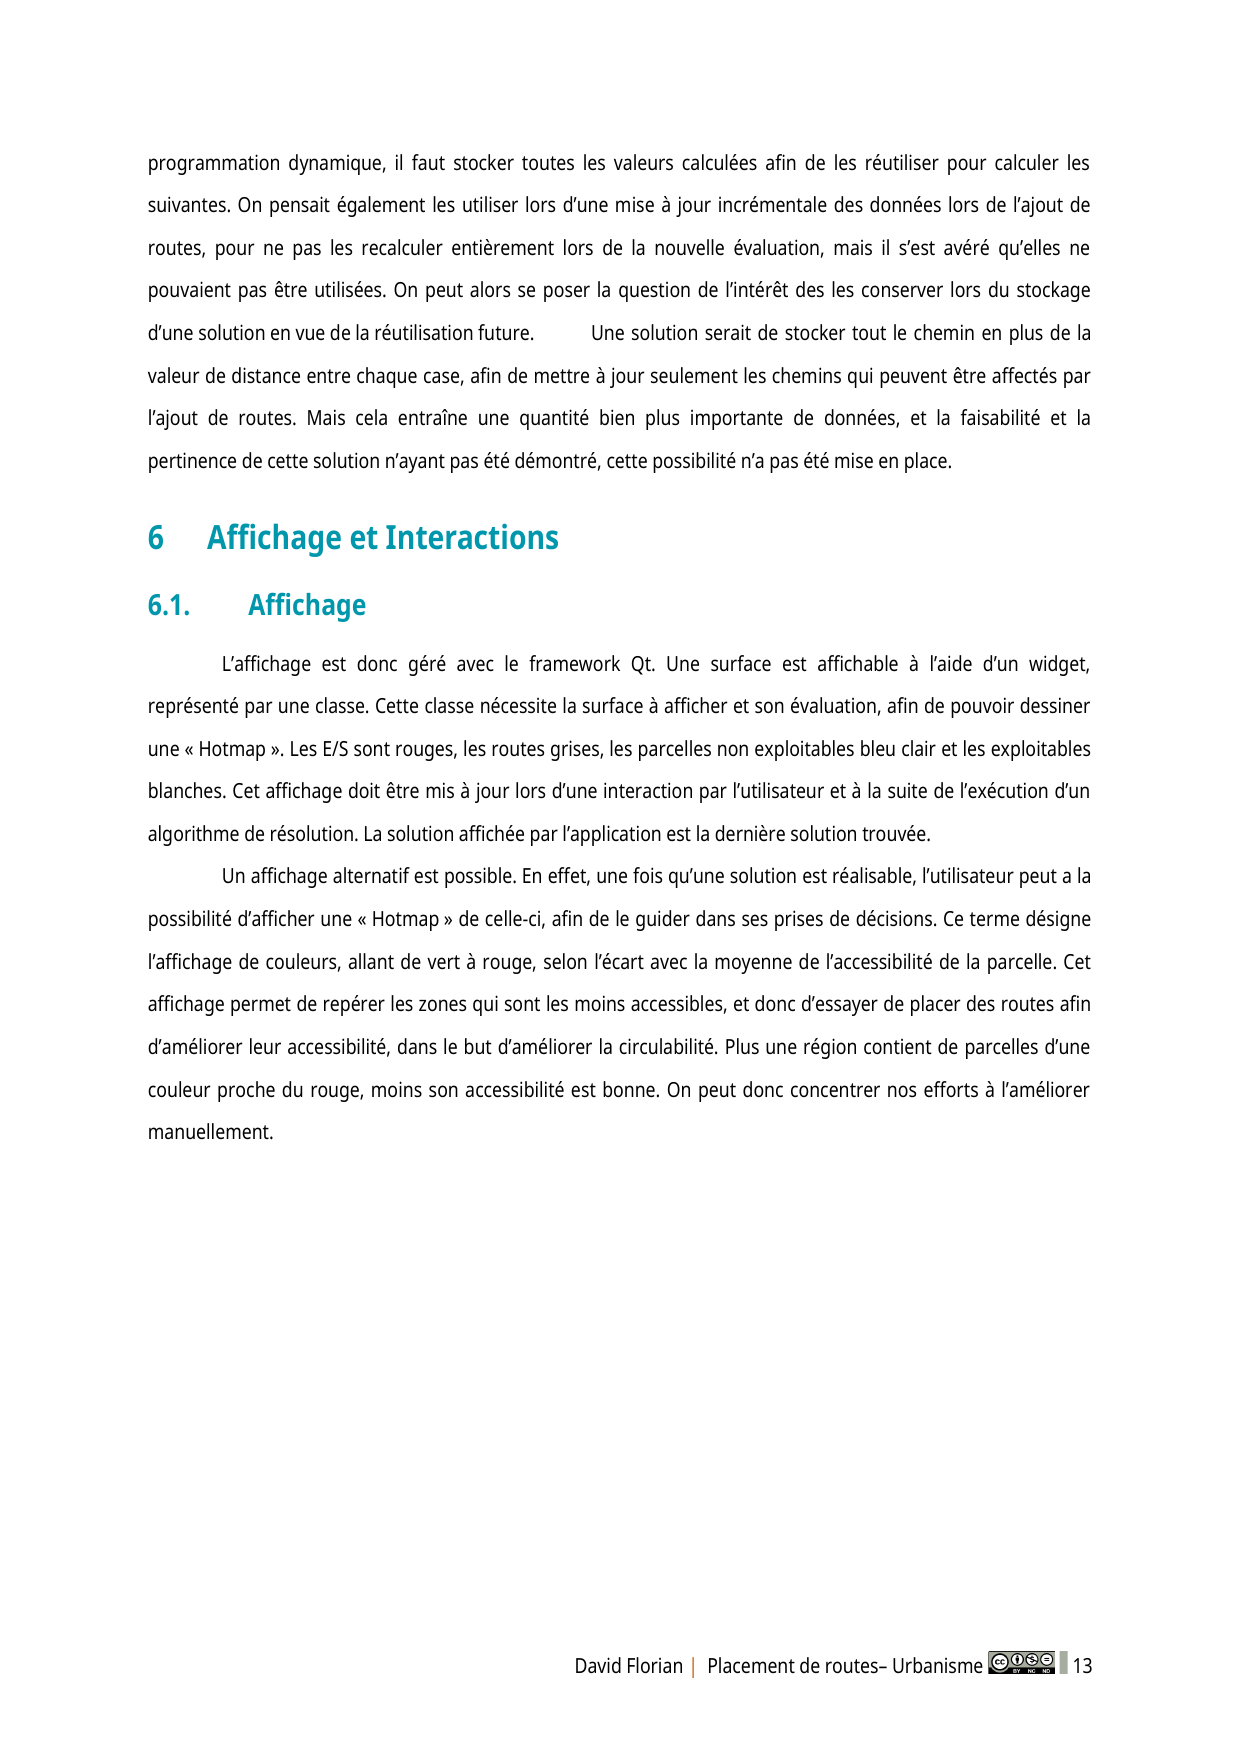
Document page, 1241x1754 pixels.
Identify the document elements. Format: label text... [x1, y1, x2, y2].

picture [1059, 1651, 1068, 1674]
subtitle Affichage et Interactions [148, 513, 1092, 559]
text L’affichage est donc géré avec le framework Qt. Une surface est affichable à l’aide d’un widget, représenté par une classe. Cette classe nécessite la surface à afficher et son évaluation, afin de pouvoir dessiner une « Hotmap ». Les E/S sont rouges, les routes grises, les parcelles non exploitables bleu clair et les exploitables blanches. Cet affichage doit être mis à jour lors d’une interaction par l’utilisateur et à la suite de l’exécution d’un algorithme de résolution. La solution affichée par l’application est la dernière solution trouvée. [148, 649, 1092, 847]
subtitle Affichage [148, 584, 1092, 624]
text Un affichage alternatif est possible. En effet, une fois qu’une solution est réalisable, l’utilisateur peut a la possibilité d’afficher une « Hotmap » de celle-ci, afin de le guider dans ses prises de décisions. Ce terme désigne l’affichage de couleurs, allant de vert à rouge, selon l’écart avec la moyenne de l’accessibilité de la parcelle. Cet affichage permet de repérer les zones qui sont les moins accessibles, et donc d’essayer de placer des routes afin d’améliorer leur accessibilité, dans le but d’améliorer la circulabilité. Plus une région contient de parcelles d’une couleur proche du rouge, moins son accessibilité est bonne. On peut donc concentrer nos efforts à l’améliorer manuellement. [148, 862, 1092, 1146]
text programmation dynamique, il faut stocker toutes les valeurs calculées afin de les réutiliser pour calculer les suivantes. On pensait également les utiliser lors d’une mise à jour incrémentale des données lors de l’ajout de routes, pour ne pas les recalculer entièrement lors de la nouvelle évaluation, mais il s’est avéré qu’elles ne pouvaient pas être utilisées. On peut alors se poser la question de l’intérêt des les conserver lors du stockage d’une solution en vue de la réutilisation future. Une solution serait de stocker tout le chemin en plus de la valeur de distance entre chaque case, afin de mettre à jour seulement les chemins qui peuvent être affectés par l’ajout de routes. Mais cela entraîne une quantité bien plus importante de données, et la faisabilité et la pertinence de cette solution n’ayant pas été démontré, cette possibilité n’a pas été mise en place. [148, 148, 1092, 474]
picture [988, 1651, 1055, 1674]
